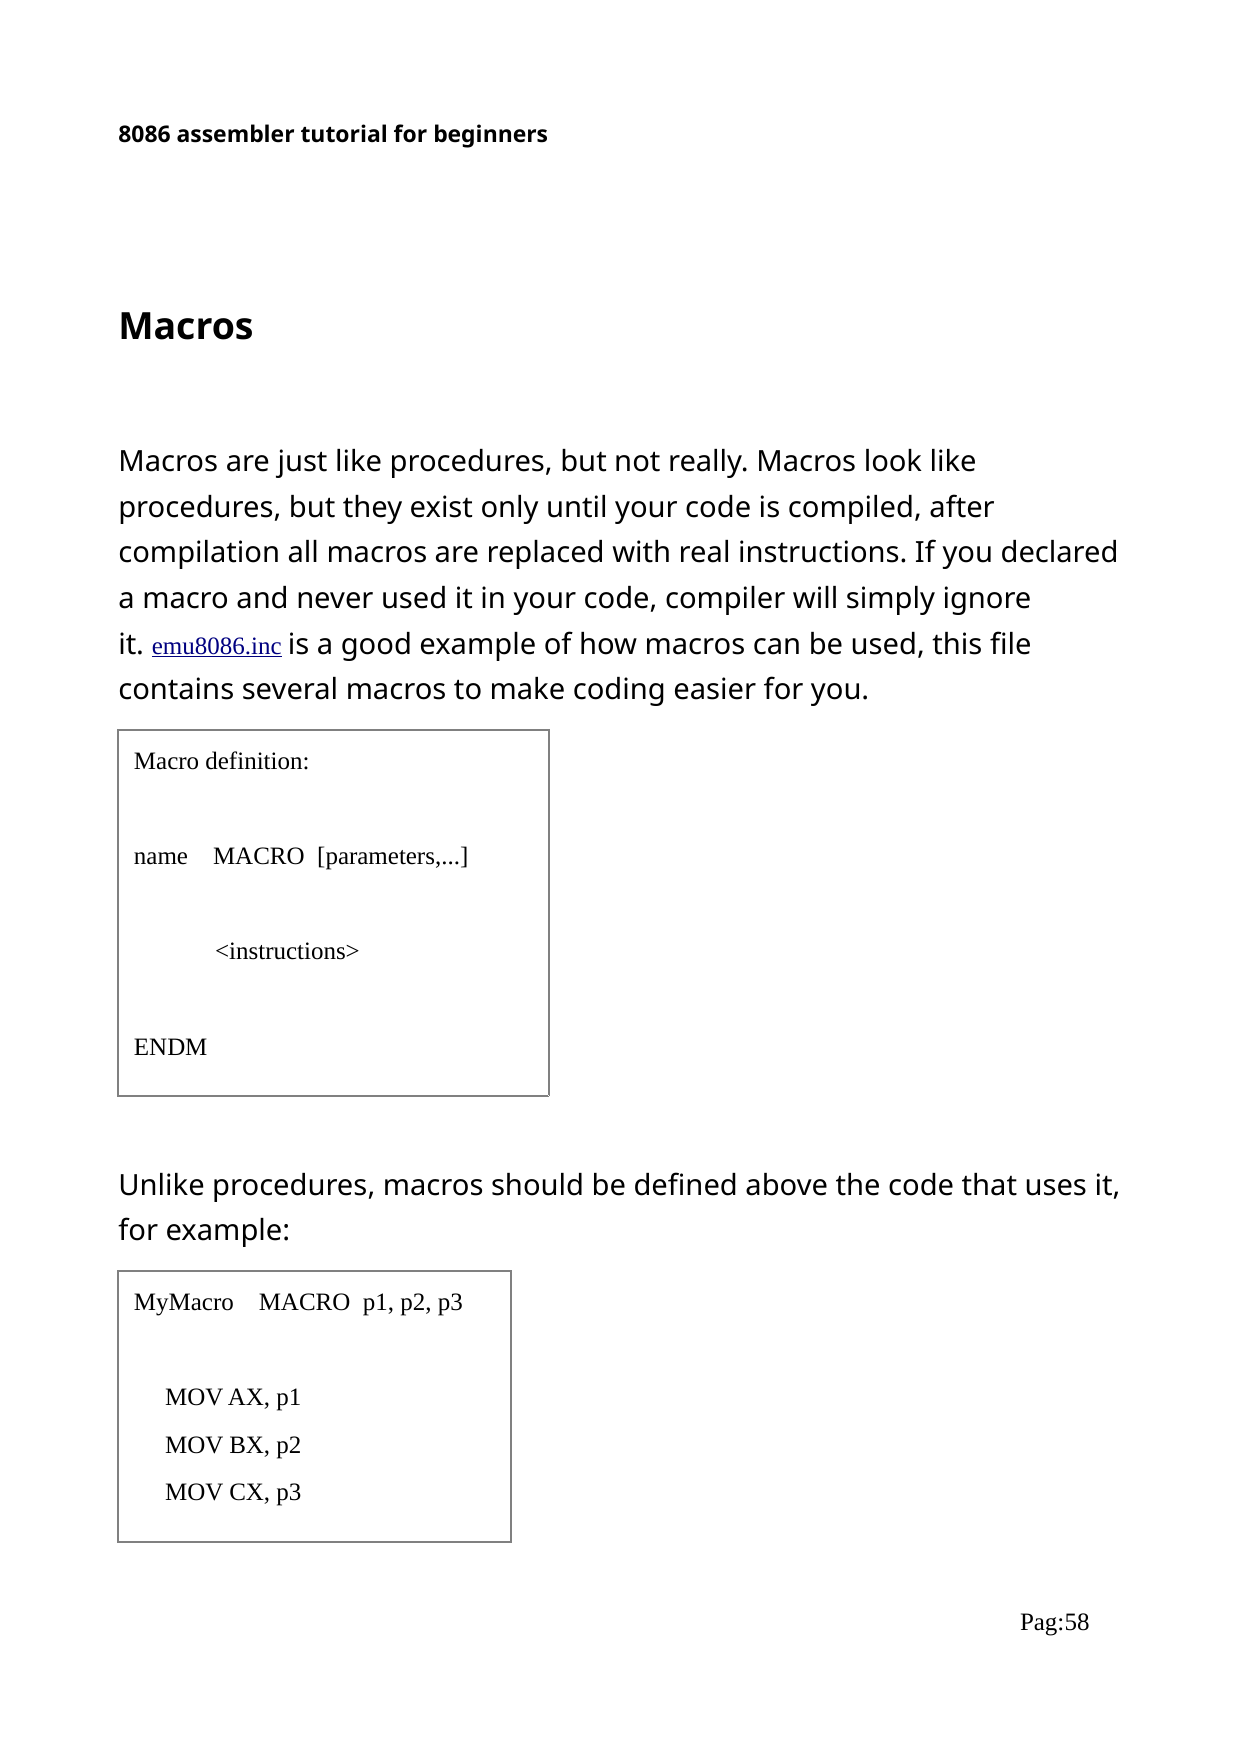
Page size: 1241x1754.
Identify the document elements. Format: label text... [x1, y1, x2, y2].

subtitle Macros [118, 299, 1122, 393]
text Macros are just like procedures, but not really. Macros look like procedures, but they exist only until your code is compiled, after compilation all macros are replaced with real instructions. If you declared a macro and never used it in your code, compiler will simply ignore it. emu8086.inc is a good example of how macros can be used, this file contains several macros to make coding easier for you. [118, 406, 1122, 708]
text Unlike procedures, macros should be defined above the code that uses it, for example: [118, 1096, 1122, 1249]
table_header MyMacro MACRO p1, p2, p3 MOV AX, p1 MOV BX, p2 MOV CX, p3 [119, 1272, 510, 1541]
table_header Macro definition: name MACRO [parameters,...] <instructions> ENDM [119, 731, 548, 1095]
